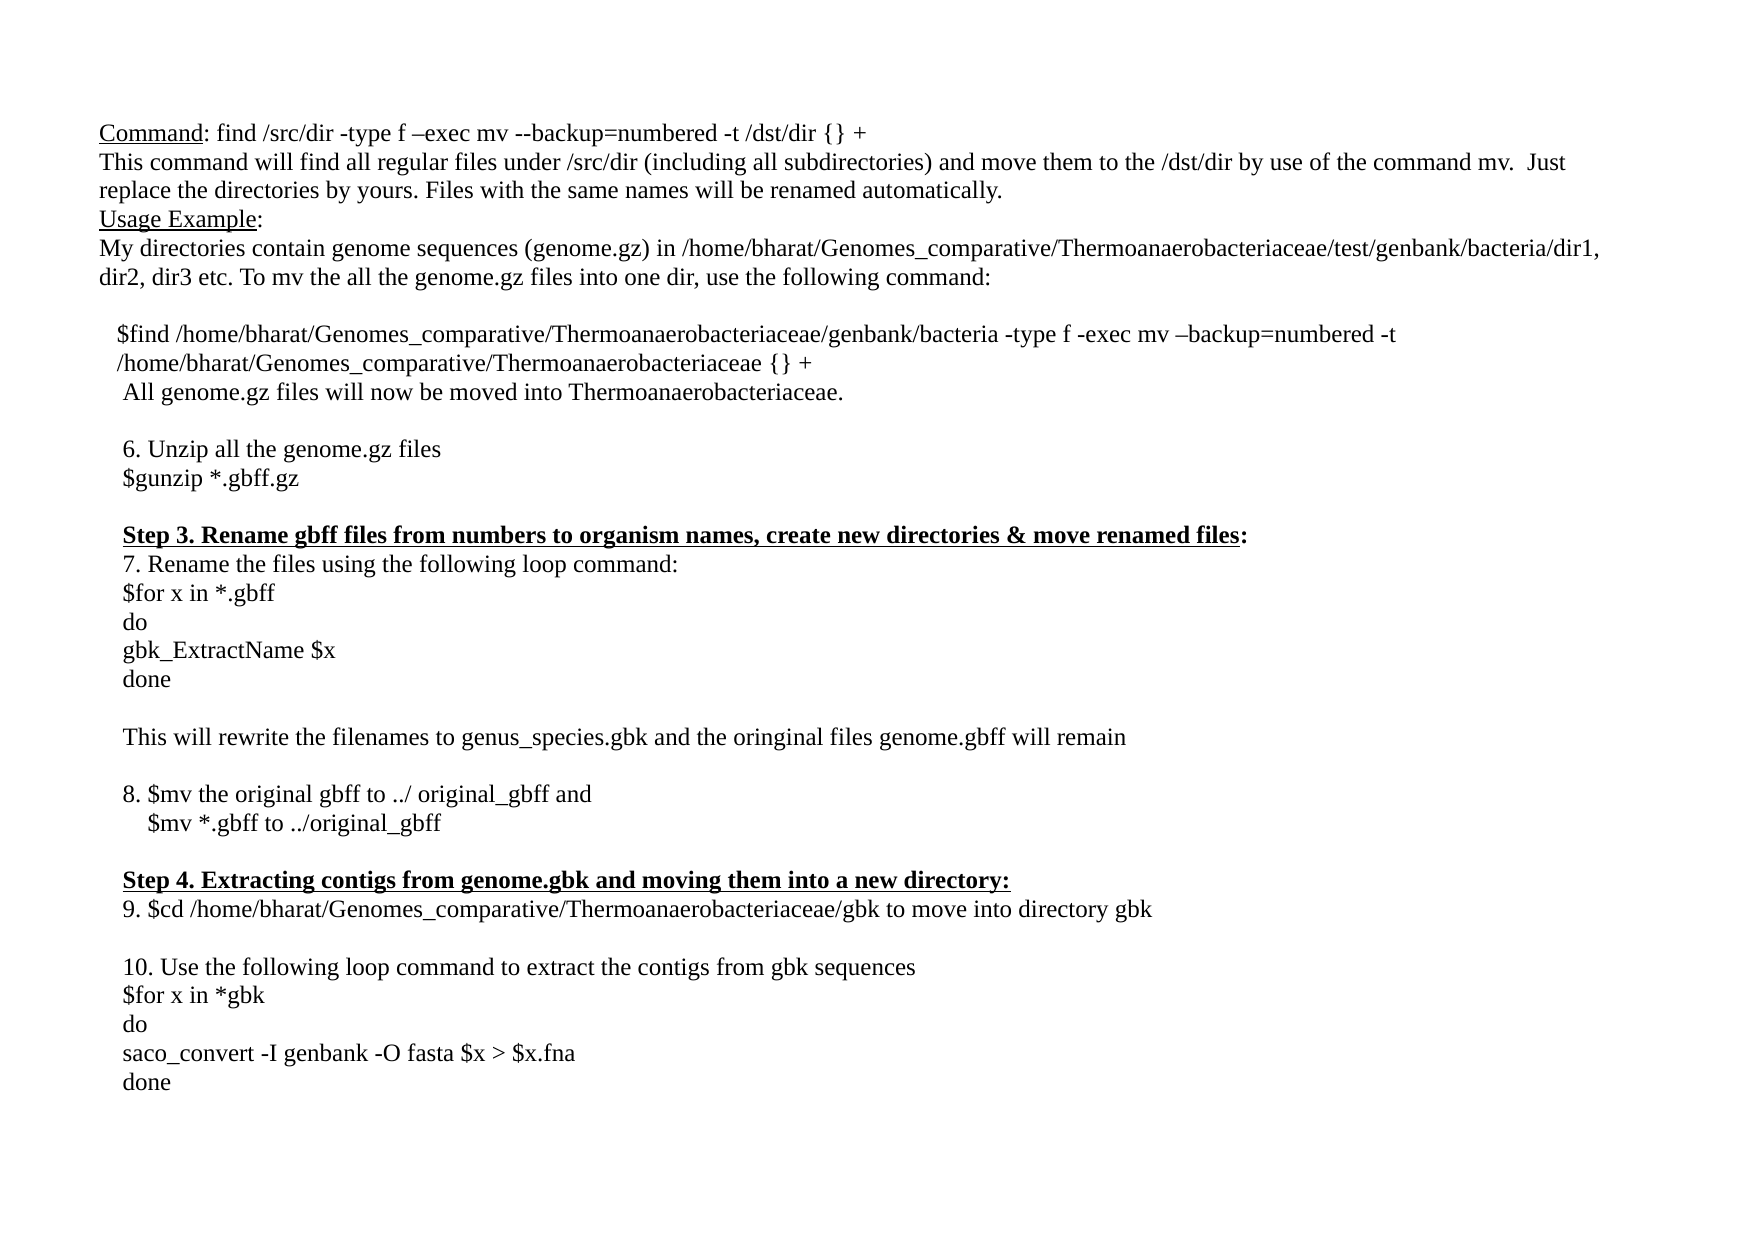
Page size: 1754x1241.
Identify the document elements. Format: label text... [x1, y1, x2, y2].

text $find /home/bharat/Genomes_comparative/Thermoanaerobacteriaceae/genbank/bacteria -type f -exec mv –backup=numbered -t /home/bharat/Genomes_comparative/Thermoanaerobacteriaceae {} + [117, 319, 1636, 377]
text do [122, 1009, 1636, 1038]
text $mv *.gbff to ../original_gbff [122, 808, 1636, 837]
text 7. Rename the files using the following loop command: [122, 549, 1636, 578]
text 10. Use the following loop command to extract the contigs from gbk sequences [122, 952, 1636, 981]
text 8. $mv the original gbff to ../ original_gbff and [122, 779, 1636, 808]
text done [122, 1067, 1636, 1096]
text gbk_ExtractName $x [122, 636, 1636, 664]
text Step 4. Extracting contigs from genome.gbk and moving them into a new directory: [122, 866, 1636, 894]
text My directories contain genome sequences (genome.gz) in /home/bharat/Genomes_comparative/Thermoanaerobacteriaceae/test/genbank/bacteria/dir1, dir2, dir3 etc. To mv the all the genome.gz files into one dir, use the following command: [99, 233, 1636, 291]
text saco_convert -I genbank -O fasta $x > $x.fna [122, 1038, 1636, 1067]
text $for x in *gbk [122, 981, 1636, 1009]
text 9. $cd /home/bharat/Genomes_comparative/Thermoanaerobacteriaceae/gbk to move into directory gbk [122, 894, 1636, 923]
text Step 3. Rename gbff files from numbers to organism names, create new directories & move renamed files: [122, 521, 1636, 549]
text This command will find all regular files under /src/dir (including all subdirectories) and move them to the /dst/dir by use of the command mv. Just replace the directories by yours. Files with the same names will be renamed automatically. [99, 147, 1636, 204]
text Command: find /src/dir -type f –exec mv --backup=numbered -t /dst/dir {} + [99, 118, 1636, 147]
text All genome.gz files will now be moved into Thermoanaerobacteriaceae. [117, 377, 1636, 406]
text Usage Example: [99, 204, 1636, 233]
text $for x in *.gbff [122, 578, 1636, 607]
text done [122, 664, 1636, 693]
text do [122, 607, 1636, 636]
text $gunzip *.gbff.gz [122, 463, 1636, 492]
text 6. Unzip all the genome.gz files [122, 434, 1636, 463]
text This will rewrite the filenames to genus_species.gbk and the oringinal files genome.gbff will remain [122, 722, 1636, 751]
